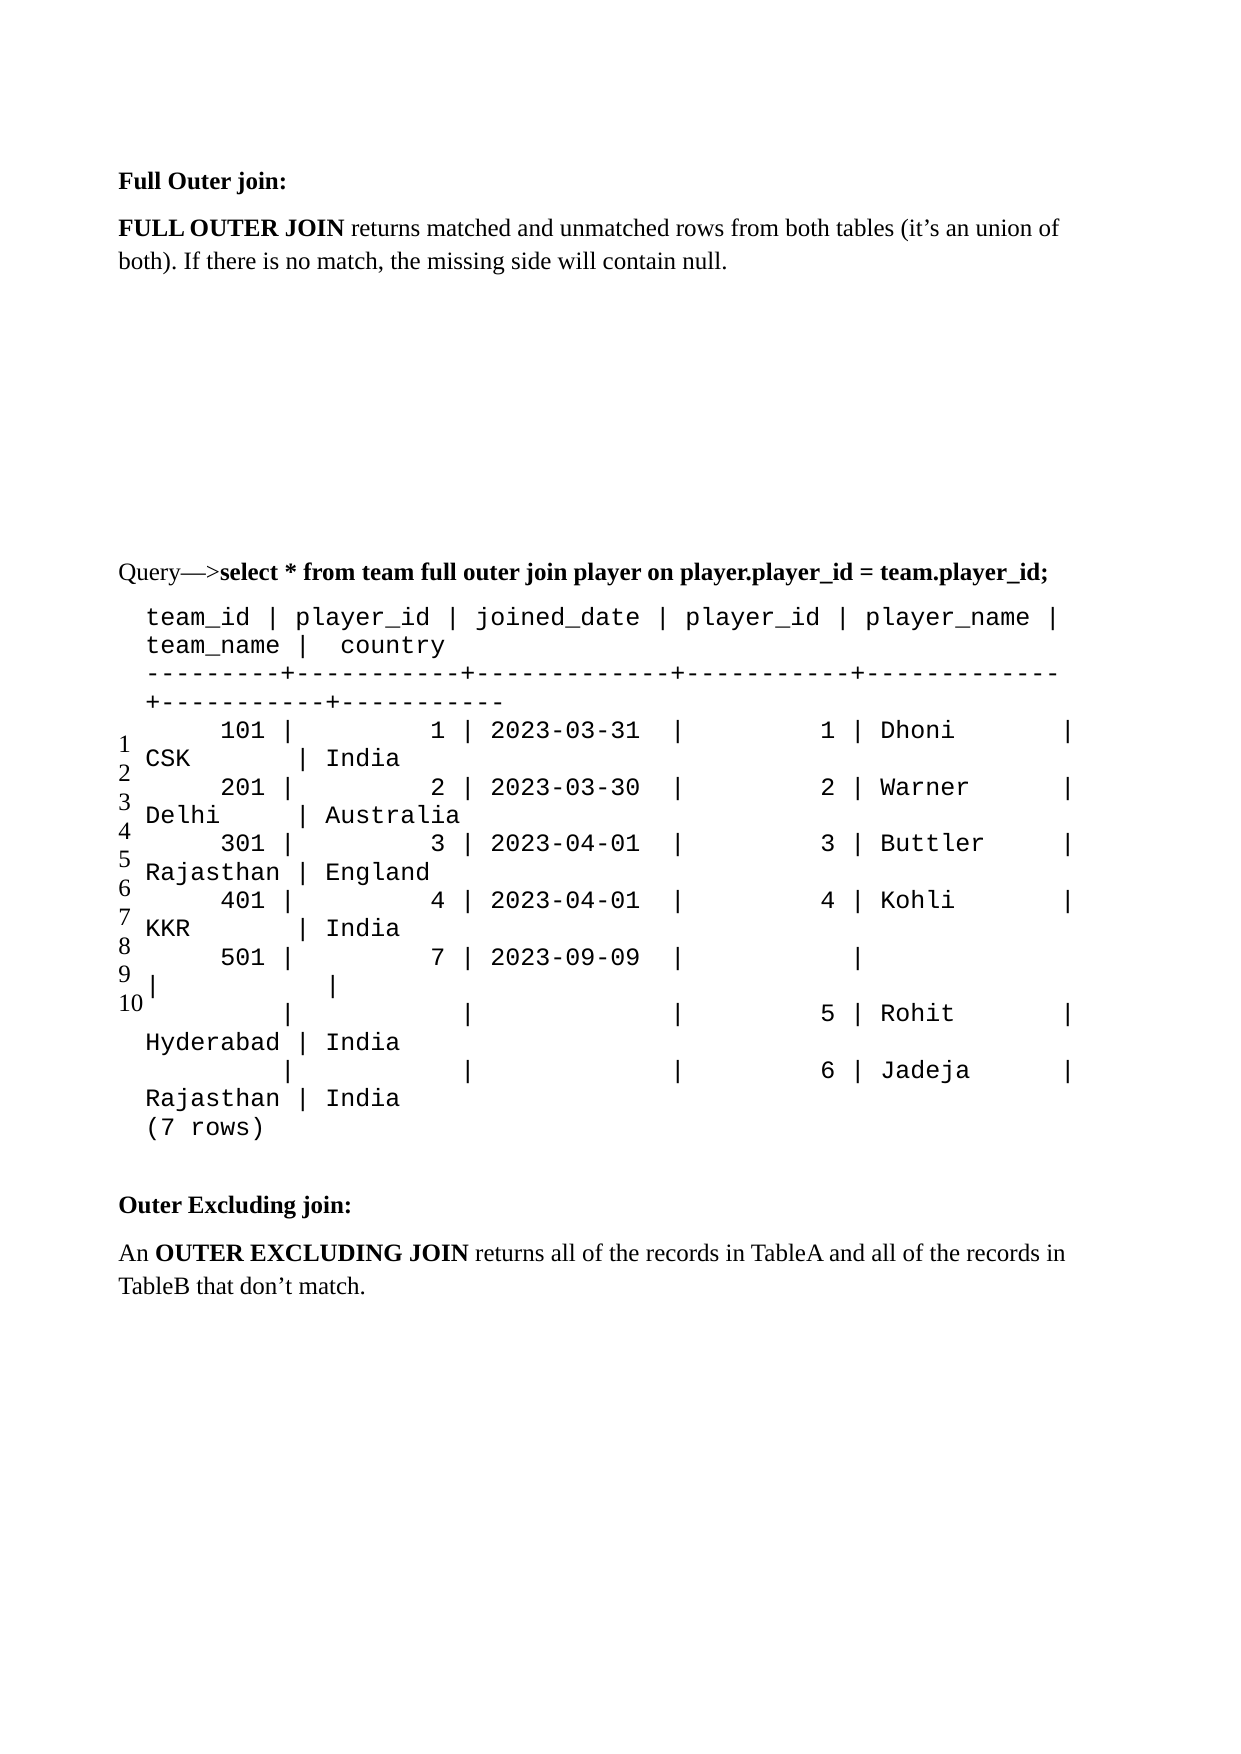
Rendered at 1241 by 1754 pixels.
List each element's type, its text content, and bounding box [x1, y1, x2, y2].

text Outer Excluding join: [118, 1190, 1122, 1219]
table_header team_id | player_id | joined_date | player_id | player_name | team_name | country ---------+-----------+-------------+-----------+-------------+-----------+----------- 101 | 1 | 2023-03-31 | 1 | Dhoni | CSK | India 201 | 2 | 2023-03-30 | 2 | Warner | Delhi | Australia 301 | 3 | 2023-04-01 | 3 | Buttler | Rajasthan | England 401 | 4 | 2023-04-01 | 4 | Kohli | KKR | India 501 | 7 | 2023-09-09 | | | | | | | 5 | Rohit | Hyderabad | India | | | 6 | Jadeja | Rajasthan | India (7 rows) [145, 604, 1122, 1142]
text An OUTER EXCLUDING JOIN returns all of the records in TableA and all of the records in TableB that don’t match. [118, 1238, 1122, 1299]
table_header 1 2 3 4 5 6 7 8 9 10 [118, 604, 145, 1142]
text Query—>select * from team full outer join player on player.player_id = team.player_id; [118, 557, 1122, 585]
text Full Outer join: [118, 166, 1122, 194]
text FULL OUTER JOIN returns matched and unmatched rows from both tables (it’s an union of both). If there is no match, the missing side will contain null. [118, 213, 1122, 275]
